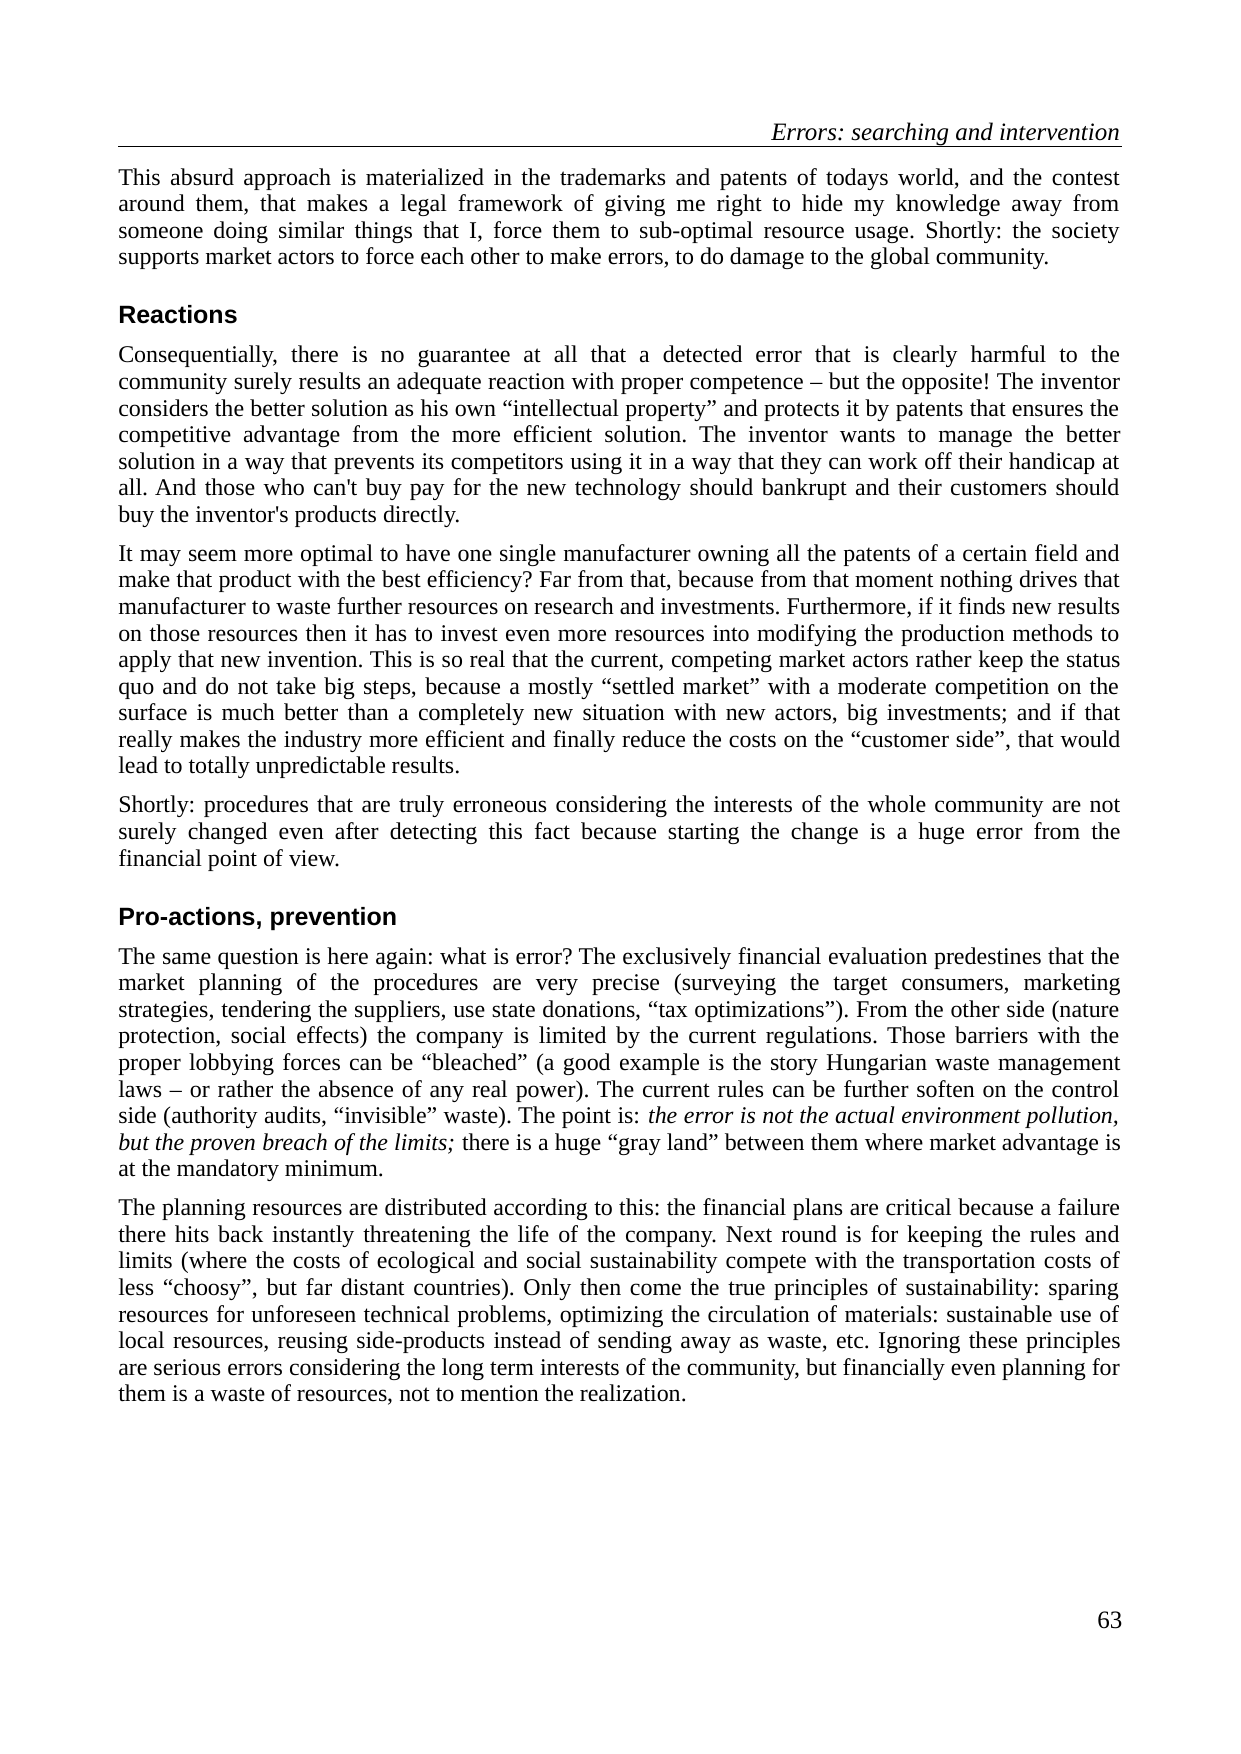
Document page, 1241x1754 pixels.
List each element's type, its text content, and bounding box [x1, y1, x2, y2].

subtitle Reactions [118, 301, 1122, 329]
text The planning resources are distributed according to this: the financial plans are critical because a failure there hits back instantly threatening the life of the company. Next round is for keeping the rules and limits (where the costs of ecological and social sustainability compete with the transportation costs of less “choosy”, but far distant countries). Only then come the true principles of sustainability: sparing resources for unforeseen technical problems, optimizing the circulation of materials: sustainable use of local resources, reusing side-products instead of sending away as waste, etc. Ignoring these principles are serious errors considering the long term interests of the community, but financially even planning for them is a waste of resources, not to mention the realization. [118, 1194, 1122, 1407]
text Shortly: procedures that are truly erroneous considering the interests of the whole community are not surely changed even after detecting this fact because starting the change is a huge error from the financial point of view. [118, 792, 1122, 871]
subtitle Pro-actions, prevention [118, 903, 1122, 931]
text The same question is here again: what is error? The exclusively financial evaluation predestines that the market planning of the procedures are very precise (surveying the target consumers, marketing strategies, tendering the suppliers, use state donations, “tax optimizations”). From the other side (nature protection, social effects) the company is limited by the current regulations. Those barriers with the proper lobbying forces can be “bleached” (a good example is the story Hungarian waste management laws – or rather the absence of any real power). The current rules can be further soften on the control side (authority audits, “invisible” waste). The point is: the error is not the actual environment pollution, but the proven breach of the limits; there is a huge “gray land” between them where market advantage is at the mandatory minimum. [118, 943, 1122, 1182]
text This absurd approach is materialized in the trademarks and patents of todays world, and the contest around them, that makes a legal framework of giving me right to hide my knowledge away from someone doing similar things that I, force them to sub-optimal resource usage. Shortly: the society supports market actors to force each other to make errors, to do damage to the global community. [118, 164, 1122, 270]
text It may seem more optimal to have one single manufacturer owning all the patents of a certain field and make that product with the best efficiency? Far from that, because from that moment nothing drives that manufacturer to waste further resources on research and investments. Furthermore, if it finds new results on those resources then it has to invest even more resources into modifying the production methods to apply that new invention. This is so real that the current, competing market actors rather keep the status quo and do not take big steps, because a mostly “settled market” with a moderate competition on the surface is much better than a completely new situation with new actors, big investments; and if that really makes the industry more efficient and finally reduce the costs on the “customer side”, that would lead to totally unpredictable results. [118, 540, 1122, 779]
text Consequentially, there is no guarantee at all that a detected error that is clearly harmful to the community surely results an adequate reaction with proper competence – but the opposite! The inventor considers the better solution as his own “intellectual property” and protects it by patents that ensures the competitive advantage from the more efficient solution. The inventor wants to manage the better solution in a way that prevents its competitors using it in a way that they can work off their handicap at all. And those who can't buy pay for the new technology should bankrupt and their customers should buy the inventor's products directly. [118, 342, 1122, 527]
